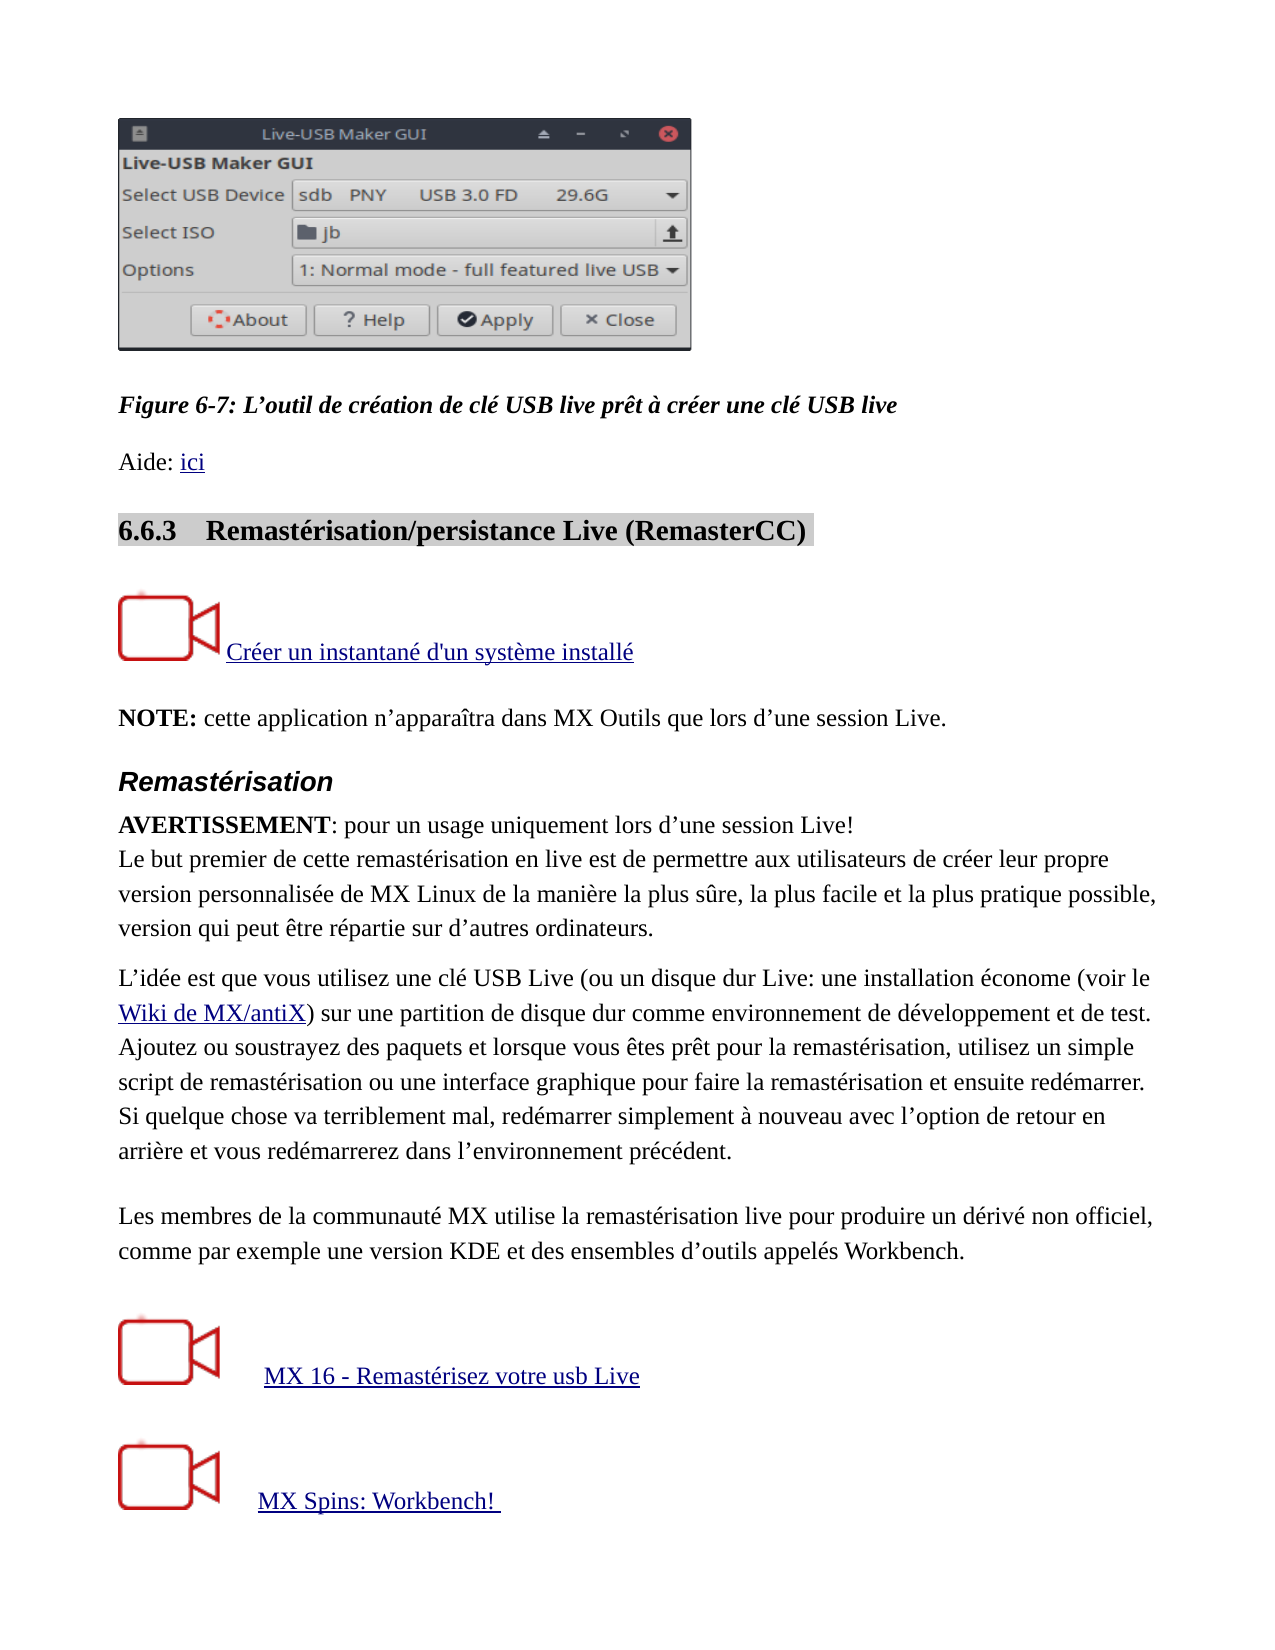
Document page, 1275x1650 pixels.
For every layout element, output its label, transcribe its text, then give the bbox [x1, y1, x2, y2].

picture [118, 577, 220, 661]
subtitle 6.6.3 Remastérisation/persistance Live (RemasterCC) [814, 513, 1157, 546]
text Le but premier de cette remastérisation en live est de permettre aux utilisateurs de créer leur propre version personnalisée de MX Linux de la manière la plus sûre, la plus facile et la plus pratique possible, version qui peut être répartie sur d’autres ordinateurs. [118, 844, 1157, 942]
text L’idée est que vous utilisez une clé USB Live (ou un disque dur Live: une installation économe (voir le Wiki de MX/antiX) sur une partition de disque dur comme environnement de développement et de test. Ajoutez ou soustrayez des paquets et lorsque vous êtes prêt pour la remastérisation, utilisez un simple script de remastérisation ou une interface graphique pour faire la remastérisation et ensuite redémarrer. Si quelque chose va terriblement mal, redémarrer simplement à nouveau avec l’option de retour en arrière et vous redémarrerez dans l’environnement précédent. [118, 963, 1157, 1164]
text MX 16 - Remastérisez votre usb Live [118, 1302, 1157, 1390]
text MX Spins: Workbench! [118, 1427, 1157, 1515]
picture [118, 1426, 220, 1510]
text NOTE: cette application n’apparaîtra dans MX Outils que lors d’une session Live. [118, 703, 1157, 732]
picture [118, 118, 692, 351]
text Les membres de la communauté MX utilise la remastérisation live pour produire un dérivé non officiel, comme par exemple une version KDE et des ensembles d’outils appelés Workbench. [118, 1201, 1157, 1265]
text Aide: ici [118, 447, 1157, 476]
text AVERTISSEMENT: pour un usage uniquement lors d’une session Live! [118, 810, 1157, 838]
picture [118, 1301, 220, 1385]
text Créer un instantané d'un système installé [118, 578, 1157, 666]
subtitle Remastérisation [118, 765, 1157, 797]
text Figure 6-7: L’outil de création de clé USB live prêt à créer une clé USB live [118, 390, 1157, 419]
